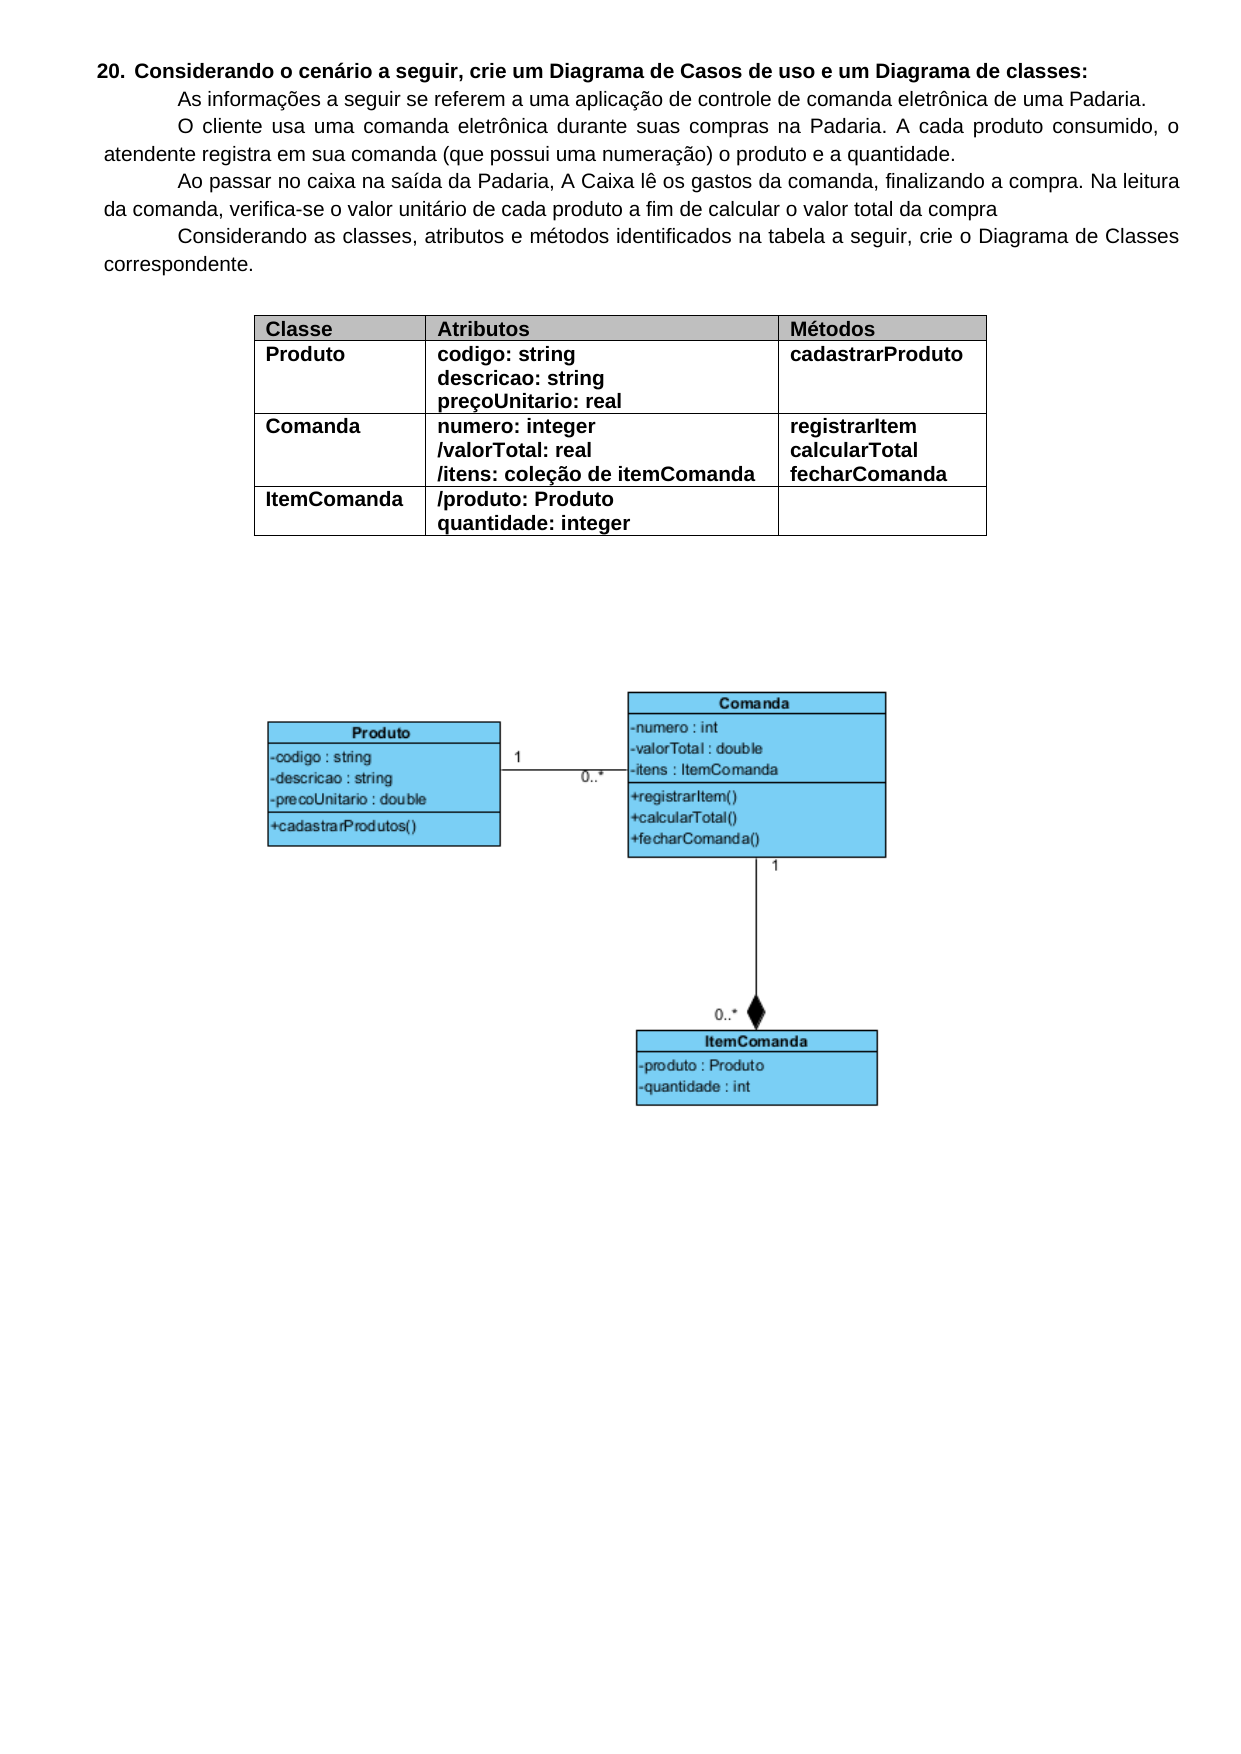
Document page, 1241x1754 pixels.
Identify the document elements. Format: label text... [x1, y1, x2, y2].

table_header Métodos [779, 316, 986, 340]
list Considerando o cenário a seguir, crie um Diagrama de Casos de uso e um Diagrama de classes: [97, 59, 1181, 83]
table_cell codigo: string descricao: string preçoUnitario: real [426, 341, 778, 413]
list O cliente usa uma comanda eletrônica durante suas compras na Padaria. A cada produto consumido, o atendente registra em sua comanda (que possui uma numeração) o produto e a quantidade. [103, 114, 1181, 166]
picture [155, 568, 1085, 1230]
list As informações a seguir se referem a uma aplicação de controle de comanda eletrônica de uma Padaria. [103, 87, 1181, 111]
list Ao passar no caixa na saída da Padaria, A Caixa lê os gastos da comanda, finalizando a compra. Na leitura da comanda, verifica-se o valor unitário de cada produto a fim de calcular o valor total da compra [103, 169, 1181, 221]
table_cell numero: integer /valorTotal: real /itens: coleção de itemComanda [426, 414, 778, 486]
table_cell [779, 487, 986, 535]
table_cell registrarItem calcularTotal fecharComanda [779, 414, 986, 486]
table_header Classe [255, 316, 425, 340]
table_cell cadastrarProduto [779, 341, 986, 413]
table_cell ItemComanda [255, 487, 425, 535]
table_cell Produto [255, 341, 425, 413]
table_cell Comanda [255, 414, 425, 486]
list Considerando as classes, atributos e métodos identificados na tabela a seguir, crie o Diagrama de Classes correspondente. [103, 224, 1181, 276]
table_header Atributos [426, 316, 778, 340]
table_cell /produto: Produto quantidade: integer [426, 487, 778, 535]
